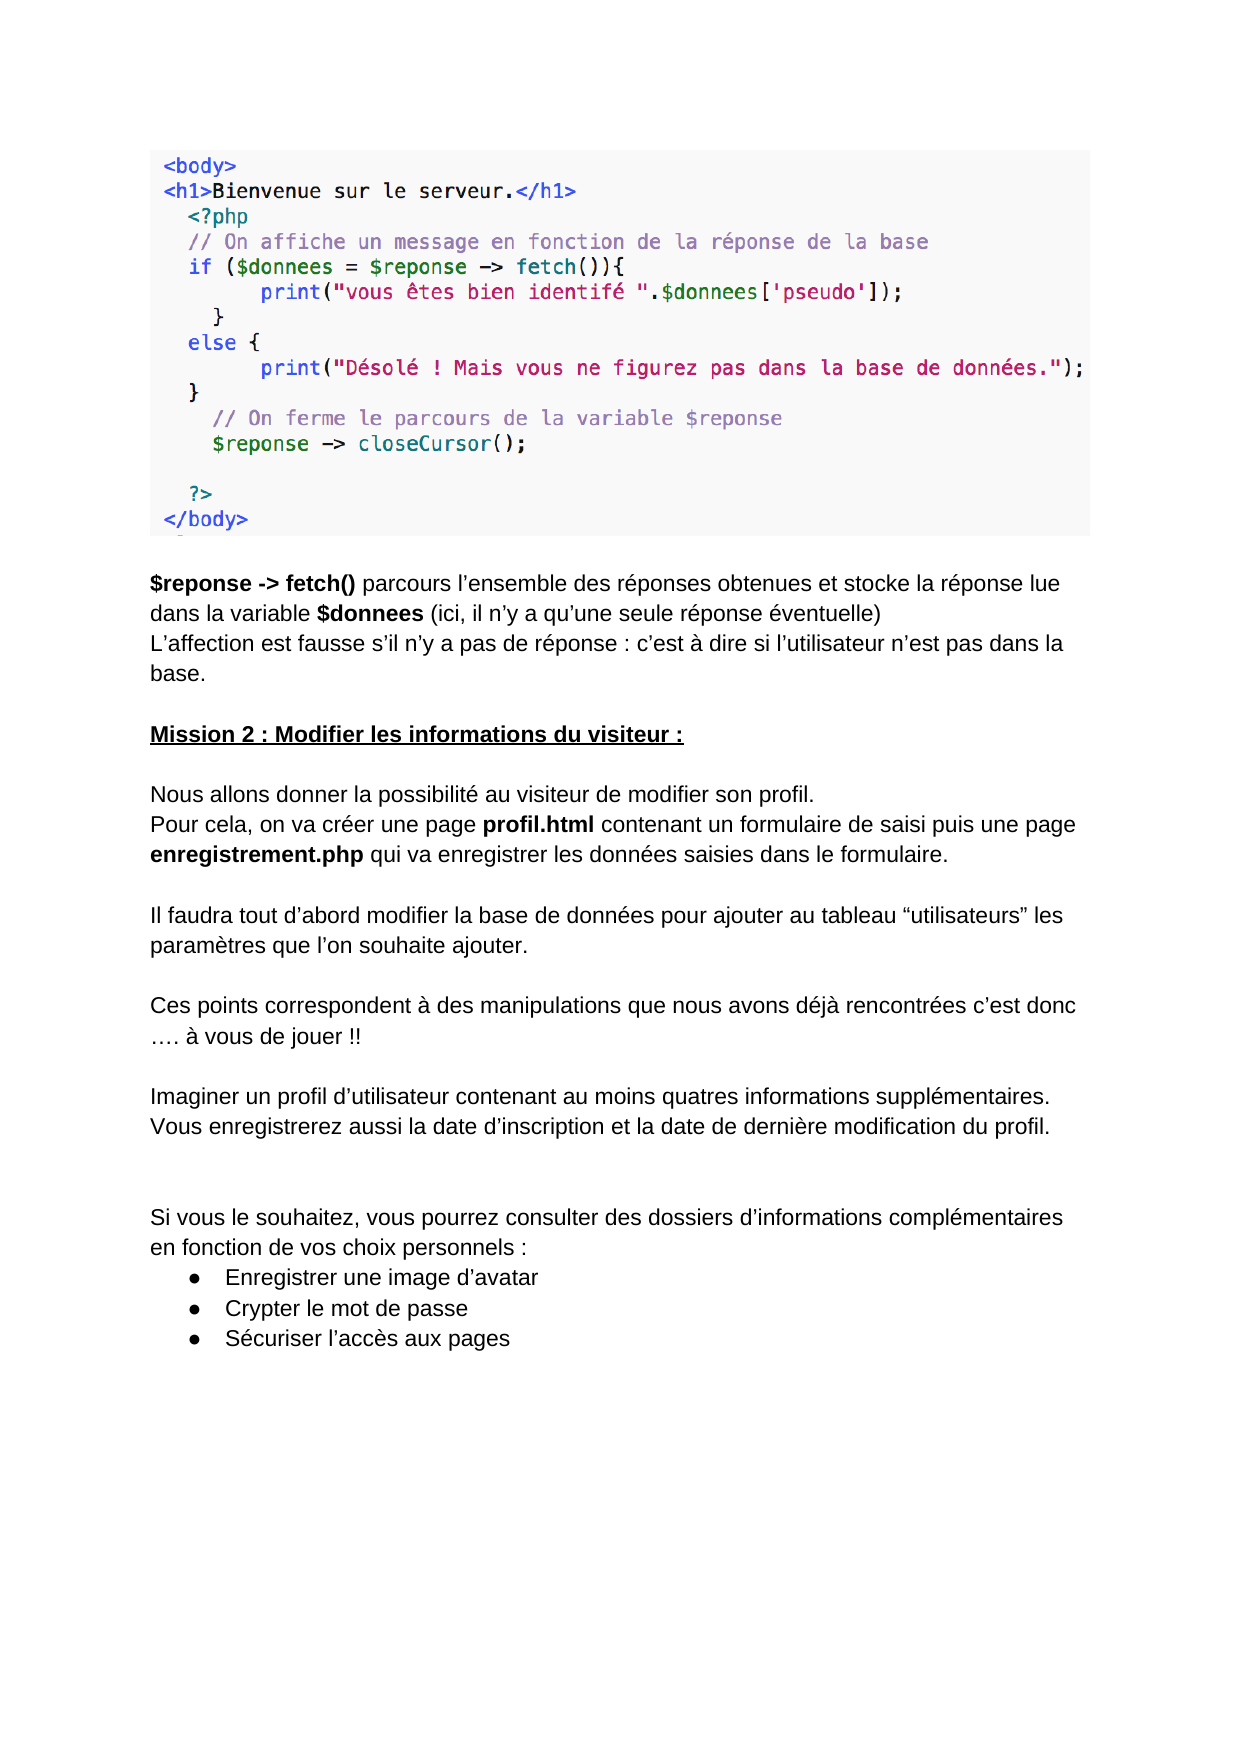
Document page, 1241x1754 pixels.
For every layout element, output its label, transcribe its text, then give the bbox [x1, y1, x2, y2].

text Mission 2 : Modifier les informations du visiteur : [150, 721, 1090, 747]
text Imaginer un profil d’utilisateur contenant au moins quatres informations supplémentaires. [150, 1083, 1090, 1109]
text $reponse -> fetch() parcours l’ensemble des réponses obtenues et stocke la réponse lue dans la variable $donnees (ici, il n’y a qu’une seule réponse éventuelle) [150, 569, 1090, 626]
text Nous allons donner la possibilité au visiteur de modifier son profil. [150, 781, 1090, 807]
text Pour cela, on va créer une page profil.html contenant un formulaire de saisi puis une page enregistrement.php qui va enregistrer les données saisies dans le formulaire. [150, 811, 1090, 868]
text L’affection est fausse s’il n’y a pas de réponse : c’est à dire si l’utilisateur n’est pas dans la base. [150, 630, 1090, 686]
text Ces points correspondent à des manipulations que nous avons déjà rencontrées c’est donc …. à vous de jouer !! [150, 992, 1090, 1049]
text Il faudra tout d’abord modifier la base de données pour ajouter au tableau “utilisateurs” les paramètres que l’on souhaite ajouter. [150, 902, 1090, 958]
text Si vous le souhaitez, vous pourrez consulter des dossiers d’informations complémentaires en fonction de vos choix personnels : [150, 1204, 1090, 1260]
list Crypter le mot de passe [187, 1294, 1090, 1321]
list Enregistrer une image d’avatar [187, 1264, 1090, 1291]
text Vous enregistrerez aussi la date d’inscription et la date de dernière modification du profil. [150, 1113, 1090, 1139]
picture [150, 150, 1091, 536]
list Sécuriser l’accès aux pages [187, 1325, 1090, 1351]
